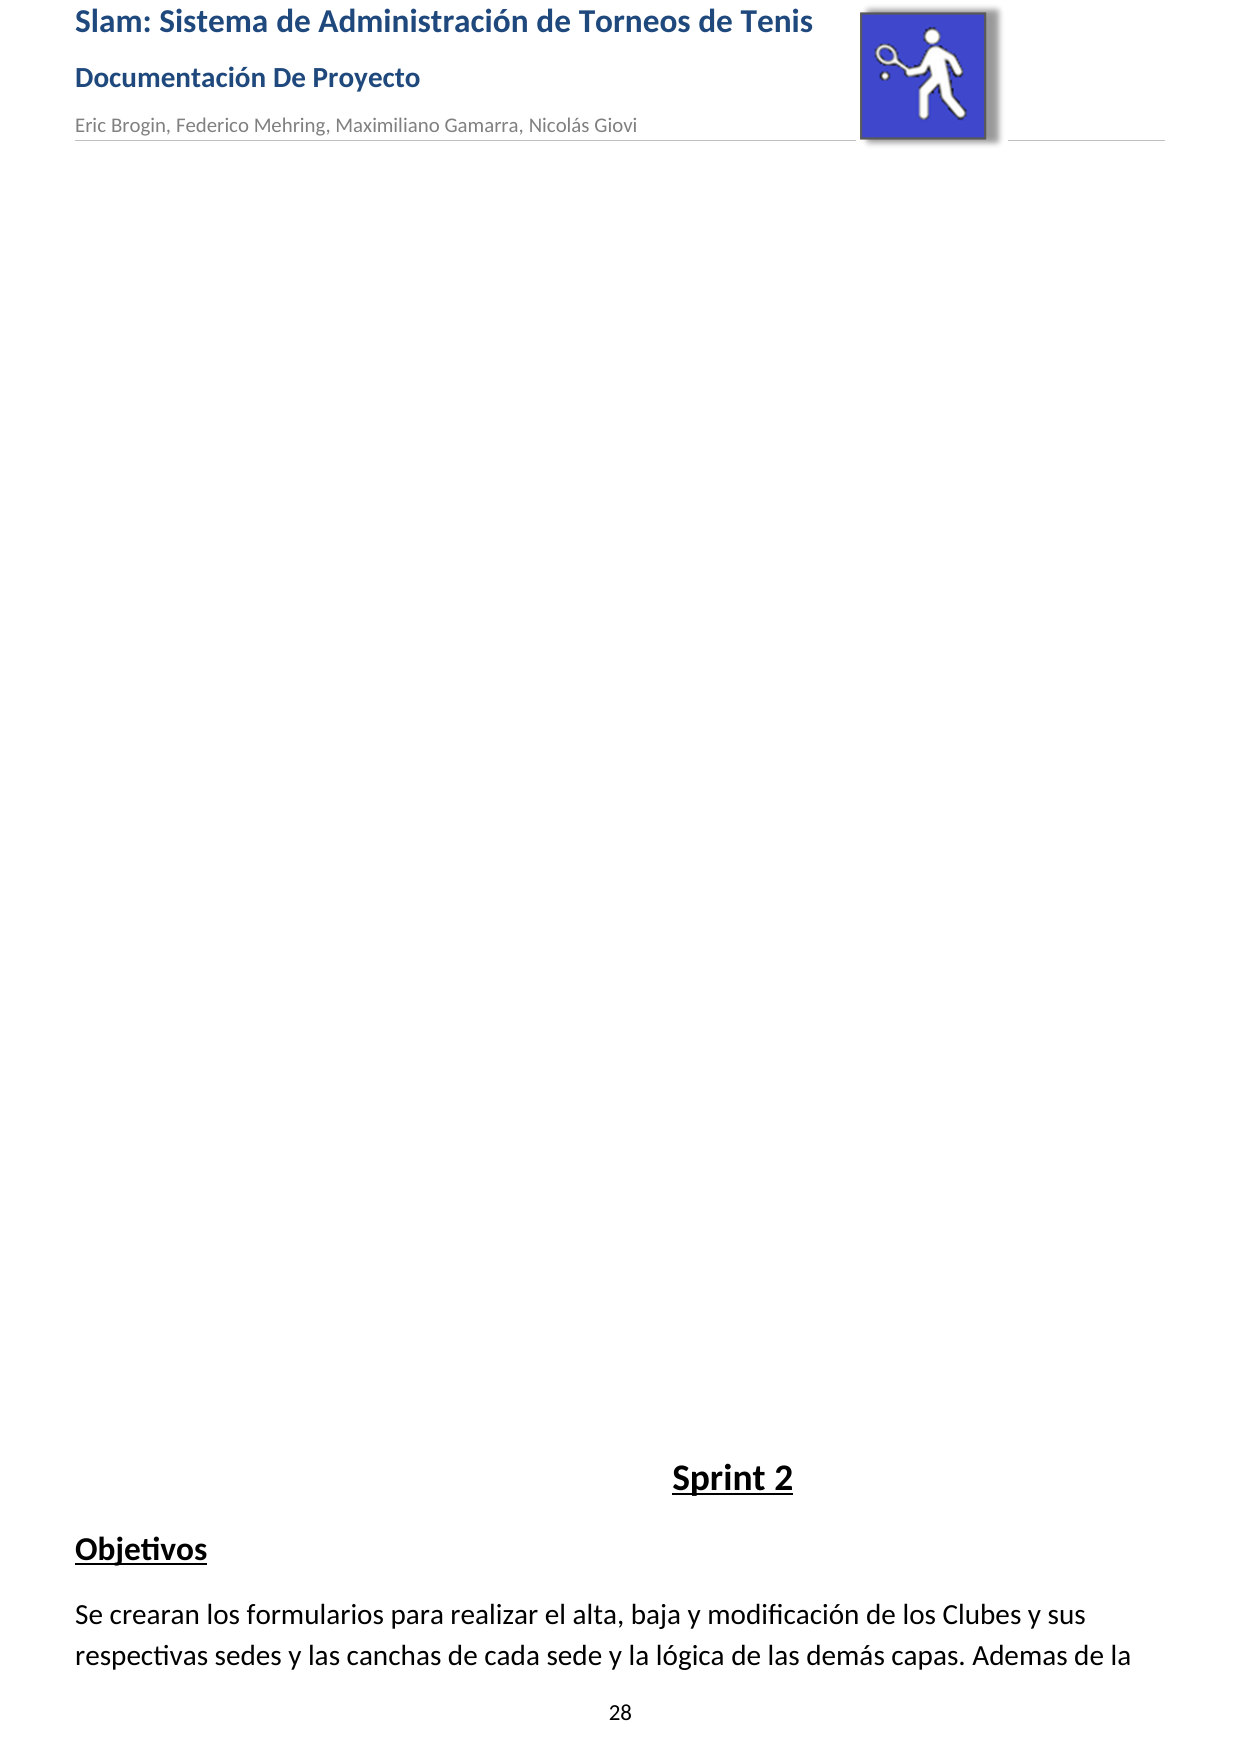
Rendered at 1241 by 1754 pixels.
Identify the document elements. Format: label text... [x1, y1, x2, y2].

text Sprint 2 [75, 1454, 1165, 1500]
text Objetivos [75, 1528, 1165, 1569]
picture [858, 1, 1007, 151]
text Se crearan los formularios para realizar el alta, baja y modificación de los Clubes y sus respectivas sedes y las canchas de cada sede y la lógica de las demás capas. Ademas de la [75, 1596, 1165, 1672]
